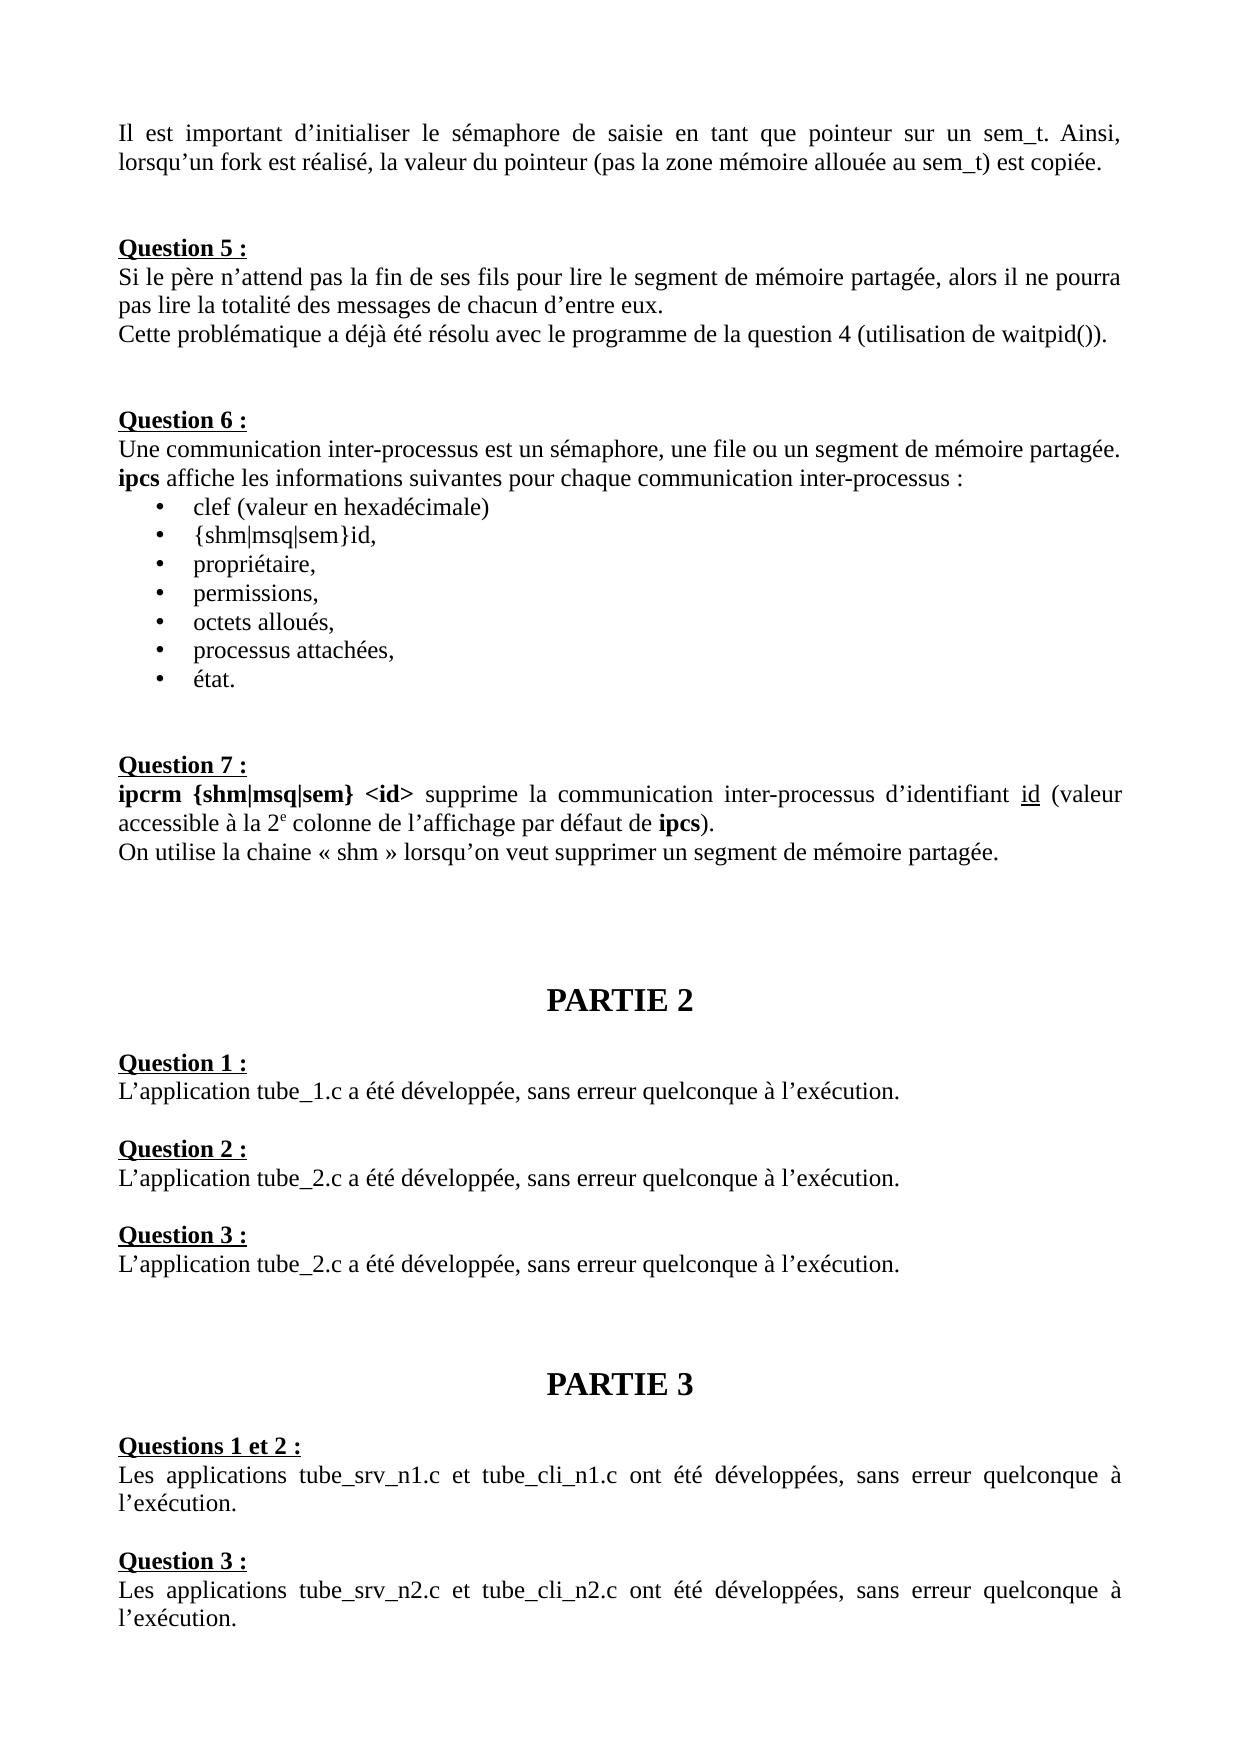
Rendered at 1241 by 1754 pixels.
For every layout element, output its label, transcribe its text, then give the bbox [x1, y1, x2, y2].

text Les applications tube_srv_n2.c et tube_cli_n2.c ont été développées, sans erreur quelconque à l’exécution. [118, 1575, 1122, 1632]
list propriétaire, [156, 549, 1122, 578]
text Une communication inter-processus est un sémaphore, une file ou un segment de mémoire partagée. [118, 434, 1122, 463]
text Les applications tube_srv_n1.c et tube_cli_n1.c ont été développées, sans erreur quelconque à l’exécution. [118, 1460, 1122, 1517]
text On utilise la chaine « shm » lorsqu’on veut supprimer un segment de mémoire partagée. [118, 837, 1122, 866]
text Question 6 : [118, 406, 1122, 434]
list octets alloués, [156, 607, 1122, 636]
text Question 7 : [118, 751, 1122, 779]
text Si le père n’attend pas la fin de ses fils pour lire le segment de mémoire partagée, alors il ne pourra pas lire la totalité des messages de chacun d’entre eux. [118, 262, 1122, 319]
text L’application tube_2.c a été développée, sans erreur quelconque à l’exécution. [118, 1249, 1122, 1278]
text Question 2 : [118, 1134, 1122, 1163]
text Question 1 : [118, 1048, 1122, 1076]
list processus attachées, [156, 636, 1122, 664]
text ipcs affiche les informations suivantes pour chaque communication inter-processus : [118, 463, 1122, 492]
text L’application tube_2.c a été développée, sans erreur quelconque à l’exécution. [118, 1163, 1122, 1191]
text ipcrm {shm|msq|sem} <id> supprime la communication inter-processus d’identifiant id (valeur accessible à la 2e colonne de l’affichage par défaut de ipcs). [118, 779, 1122, 837]
list permissions, [156, 578, 1122, 607]
text PARTIE 2 [118, 981, 1122, 1019]
text Question 3 : [118, 1546, 1122, 1575]
text L’application tube_1.c a été développée, sans erreur quelconque à l’exécution. [118, 1076, 1122, 1105]
text Il est important d’initialiser le sémaphore de saisie en tant que pointeur sur un sem_t. Ainsi, lorsqu’un fork est réalisé, la valeur du pointeur (pas la zone mémoire allouée au sem_t) est copiée. [118, 118, 1122, 176]
text Cette problématique a déjà été résolu avec le programme de la question 4 (utilisation de waitpid()). [118, 319, 1122, 348]
text PARTIE 3 [118, 1364, 1122, 1402]
text Question 5 : [118, 233, 1122, 262]
list {shm|msq|sem}id, [156, 521, 1122, 549]
list clef (valeur en hexadécimale) [156, 492, 1122, 521]
list état. [156, 664, 1122, 693]
text Questions 1 et 2 : [118, 1431, 1122, 1460]
text Question 3 : [118, 1220, 1122, 1249]
